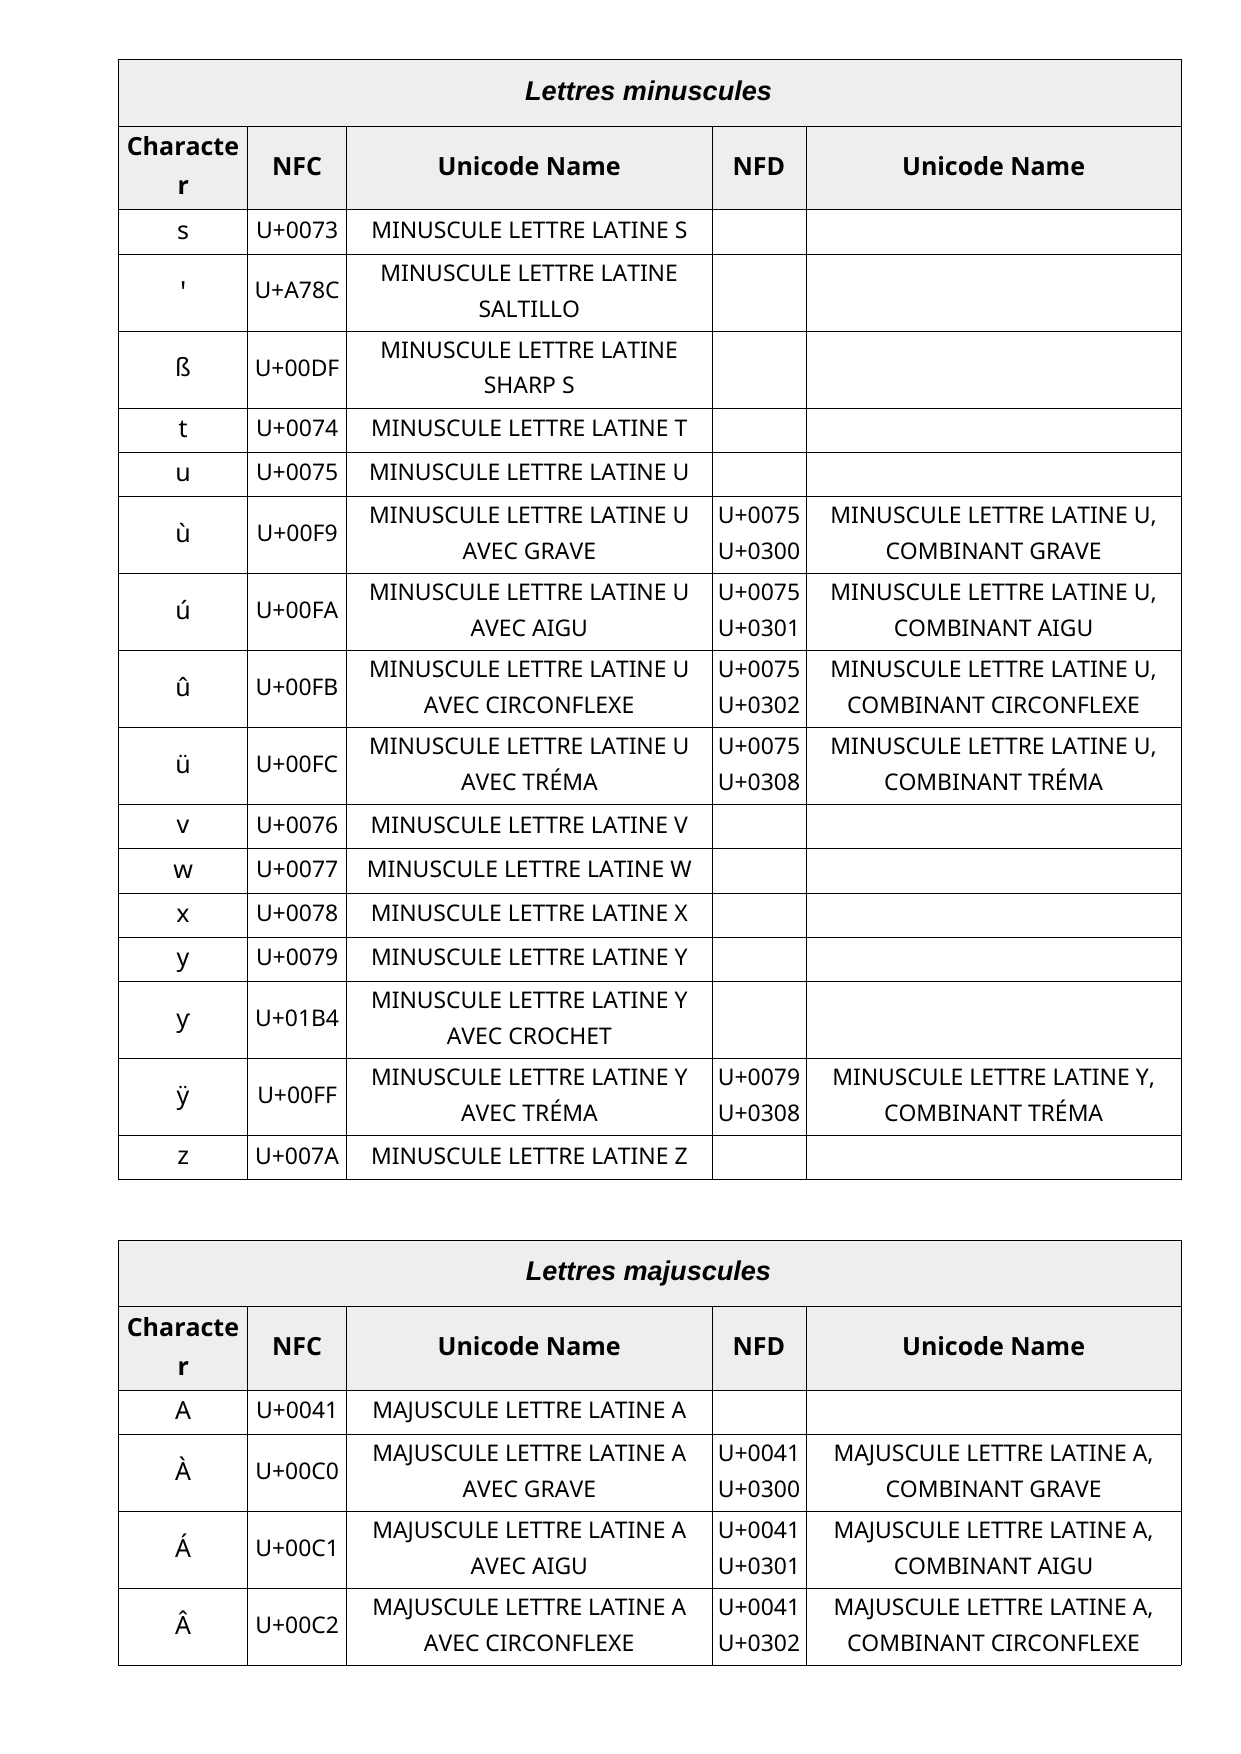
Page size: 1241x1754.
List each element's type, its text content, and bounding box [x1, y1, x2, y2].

table_cell ü [119, 728, 247, 804]
table_cell ß [119, 332, 247, 407]
table_cell [807, 255, 1181, 331]
table_cell À [119, 1435, 247, 1511]
table_cell [807, 332, 1181, 407]
table_cell Unicode Name [347, 1307, 712, 1390]
table_cell [807, 453, 1181, 496]
table_header Lettres majuscules [119, 1241, 1181, 1306]
table_cell MAJUSCULE LETTRE LATINE A, COMBINANT AIGU [807, 1512, 1181, 1588]
table_cell NFC [248, 127, 346, 209]
table_cell MINUSCULE LETTRE LATINE SHARP S [347, 332, 712, 407]
table_cell U+00F9 [248, 497, 346, 573]
table_cell [807, 210, 1181, 253]
table_cell U+00C1 [248, 1512, 346, 1588]
table_cell u [119, 453, 247, 496]
table_cell [807, 982, 1181, 1058]
table_cell û [119, 651, 247, 727]
table_cell MINUSCULE LETTRE LATINE SALTILLO [347, 255, 712, 331]
table_cell [713, 1391, 806, 1434]
table_cell MINUSCULE LETTRE LATINE U AVEC CIRCONFLEXE [347, 651, 712, 727]
table_cell [713, 453, 806, 496]
table_header Lettres minuscules [119, 60, 1181, 126]
table_cell U+0075 [248, 453, 346, 496]
table_cell [713, 1136, 806, 1179]
table_cell U+0041 U+0302 [713, 1589, 806, 1665]
table_cell w [119, 849, 247, 892]
table_cell MINUSCULE LETTRE LATINE W [347, 849, 712, 892]
table_cell t [119, 409, 247, 452]
table_cell ꞌ [119, 255, 247, 331]
table_cell Character [119, 1307, 247, 1390]
table_cell U+0078 [248, 894, 346, 937]
table_cell U+0076 [248, 805, 346, 848]
table_cell [713, 332, 806, 407]
table_cell U+0075 U+0302 [713, 651, 806, 727]
table_cell MINUSCULE LETTRE LATINE T [347, 409, 712, 452]
table_cell ÿ [119, 1059, 247, 1135]
table_cell [807, 409, 1181, 452]
table_cell U+0075 U+0301 [713, 574, 806, 650]
table_cell U+0041 U+0300 [713, 1435, 806, 1511]
table_cell ú [119, 574, 247, 650]
table_cell Character [119, 127, 247, 209]
table_cell [713, 894, 806, 937]
table_cell MINUSCULE LETTRE LATINE U [347, 453, 712, 496]
table_cell [713, 409, 806, 452]
table_cell U+A78C [248, 255, 346, 331]
table_cell NFD [713, 127, 806, 209]
table_cell [807, 805, 1181, 848]
table_cell MINUSCULE LETTRE LATINE X [347, 894, 712, 937]
table_cell Unicode Name [347, 127, 712, 209]
table_cell U+00C0 [248, 1435, 346, 1511]
table_cell NFD [713, 1307, 806, 1390]
table_cell MINUSCULE LETTRE LATINE Y AVEC CROCHET [347, 982, 712, 1058]
table_cell [807, 1136, 1181, 1179]
table_cell z [119, 1136, 247, 1179]
table_cell MAJUSCULE LETTRE LATINE A AVEC CIRCONFLEXE [347, 1589, 712, 1665]
table_cell [807, 1391, 1181, 1434]
table_cell MAJUSCULE LETTRE LATINE A [347, 1391, 712, 1434]
table_cell v [119, 805, 247, 848]
table_cell MINUSCULE LETTRE LATINE U AVEC AIGU [347, 574, 712, 650]
table_cell MINUSCULE LETTRE LATINE Y, COMBINANT TRÉMA [807, 1059, 1181, 1135]
table_cell ƴ [119, 982, 247, 1058]
table_cell U+00FC [248, 728, 346, 804]
table_cell MINUSCULE LETTRE LATINE U AVEC TRÉMA [347, 728, 712, 804]
table_cell U+0079 U+0308 [713, 1059, 806, 1135]
table_cell ù [119, 497, 247, 573]
table_cell Â [119, 1589, 247, 1665]
table_cell U+0041 U+0301 [713, 1512, 806, 1588]
table_cell s [119, 210, 247, 253]
table_cell [713, 982, 806, 1058]
table_cell y [119, 938, 247, 981]
table_cell NFC [248, 1307, 346, 1390]
table_cell Á [119, 1512, 247, 1588]
table_cell Unicode Name [807, 1307, 1181, 1390]
table_cell [713, 805, 806, 848]
table_cell [713, 255, 806, 331]
table_cell MINUSCULE LETTRE LATINE U, COMBINANT TRÉMA [807, 728, 1181, 804]
table_cell U+01B4 [248, 982, 346, 1058]
table_cell U+0075 U+0308 [713, 728, 806, 804]
table_cell MINUSCULE LETTRE LATINE Y [347, 938, 712, 981]
table_cell U+0074 [248, 409, 346, 452]
table_cell MINUSCULE LETTRE LATINE U AVEC GRAVE [347, 497, 712, 573]
table_cell MAJUSCULE LETTRE LATINE A AVEC AIGU [347, 1512, 712, 1588]
table_cell [713, 849, 806, 892]
table_cell U+0079 [248, 938, 346, 981]
table_cell A [119, 1391, 247, 1434]
table_cell U+00DF [248, 332, 346, 407]
table_cell [807, 894, 1181, 937]
table_cell MAJUSCULE LETTRE LATINE A AVEC GRAVE [347, 1435, 712, 1511]
table_cell MINUSCULE LETTRE LATINE Z [347, 1136, 712, 1179]
table_cell MAJUSCULE LETTRE LATINE A, COMBINANT GRAVE [807, 1435, 1181, 1511]
table_cell MAJUSCULE LETTRE LATINE A, COMBINANT CIRCONFLEXE [807, 1589, 1181, 1665]
table_cell U+007A [248, 1136, 346, 1179]
table_cell U+00C2 [248, 1589, 346, 1665]
table_cell MINUSCULE LETTRE LATINE U, COMBINANT GRAVE [807, 497, 1181, 573]
table_cell [713, 938, 806, 981]
table_cell [713, 210, 806, 253]
table_cell U+0077 [248, 849, 346, 892]
table_cell MINUSCULE LETTRE LATINE Y AVEC TRÉMA [347, 1059, 712, 1135]
table_cell U+00FF [248, 1059, 346, 1135]
table_cell MINUSCULE LETTRE LATINE U, COMBINANT CIRCONFLEXE [807, 651, 1181, 727]
table_cell U+0073 [248, 210, 346, 253]
table_cell [807, 849, 1181, 892]
table_cell [807, 938, 1181, 981]
table_cell MINUSCULE LETTRE LATINE V [347, 805, 712, 848]
table_cell U+0075 U+0300 [713, 497, 806, 573]
table_cell MINUSCULE LETTRE LATINE U, COMBINANT AIGU [807, 574, 1181, 650]
table_cell x [119, 894, 247, 937]
table_cell MINUSCULE LETTRE LATINE S [347, 210, 712, 253]
table_cell U+00FB [248, 651, 346, 727]
table_cell U+0041 [248, 1391, 346, 1434]
table_cell U+00FA [248, 574, 346, 650]
table_cell Unicode Name [807, 127, 1181, 209]
